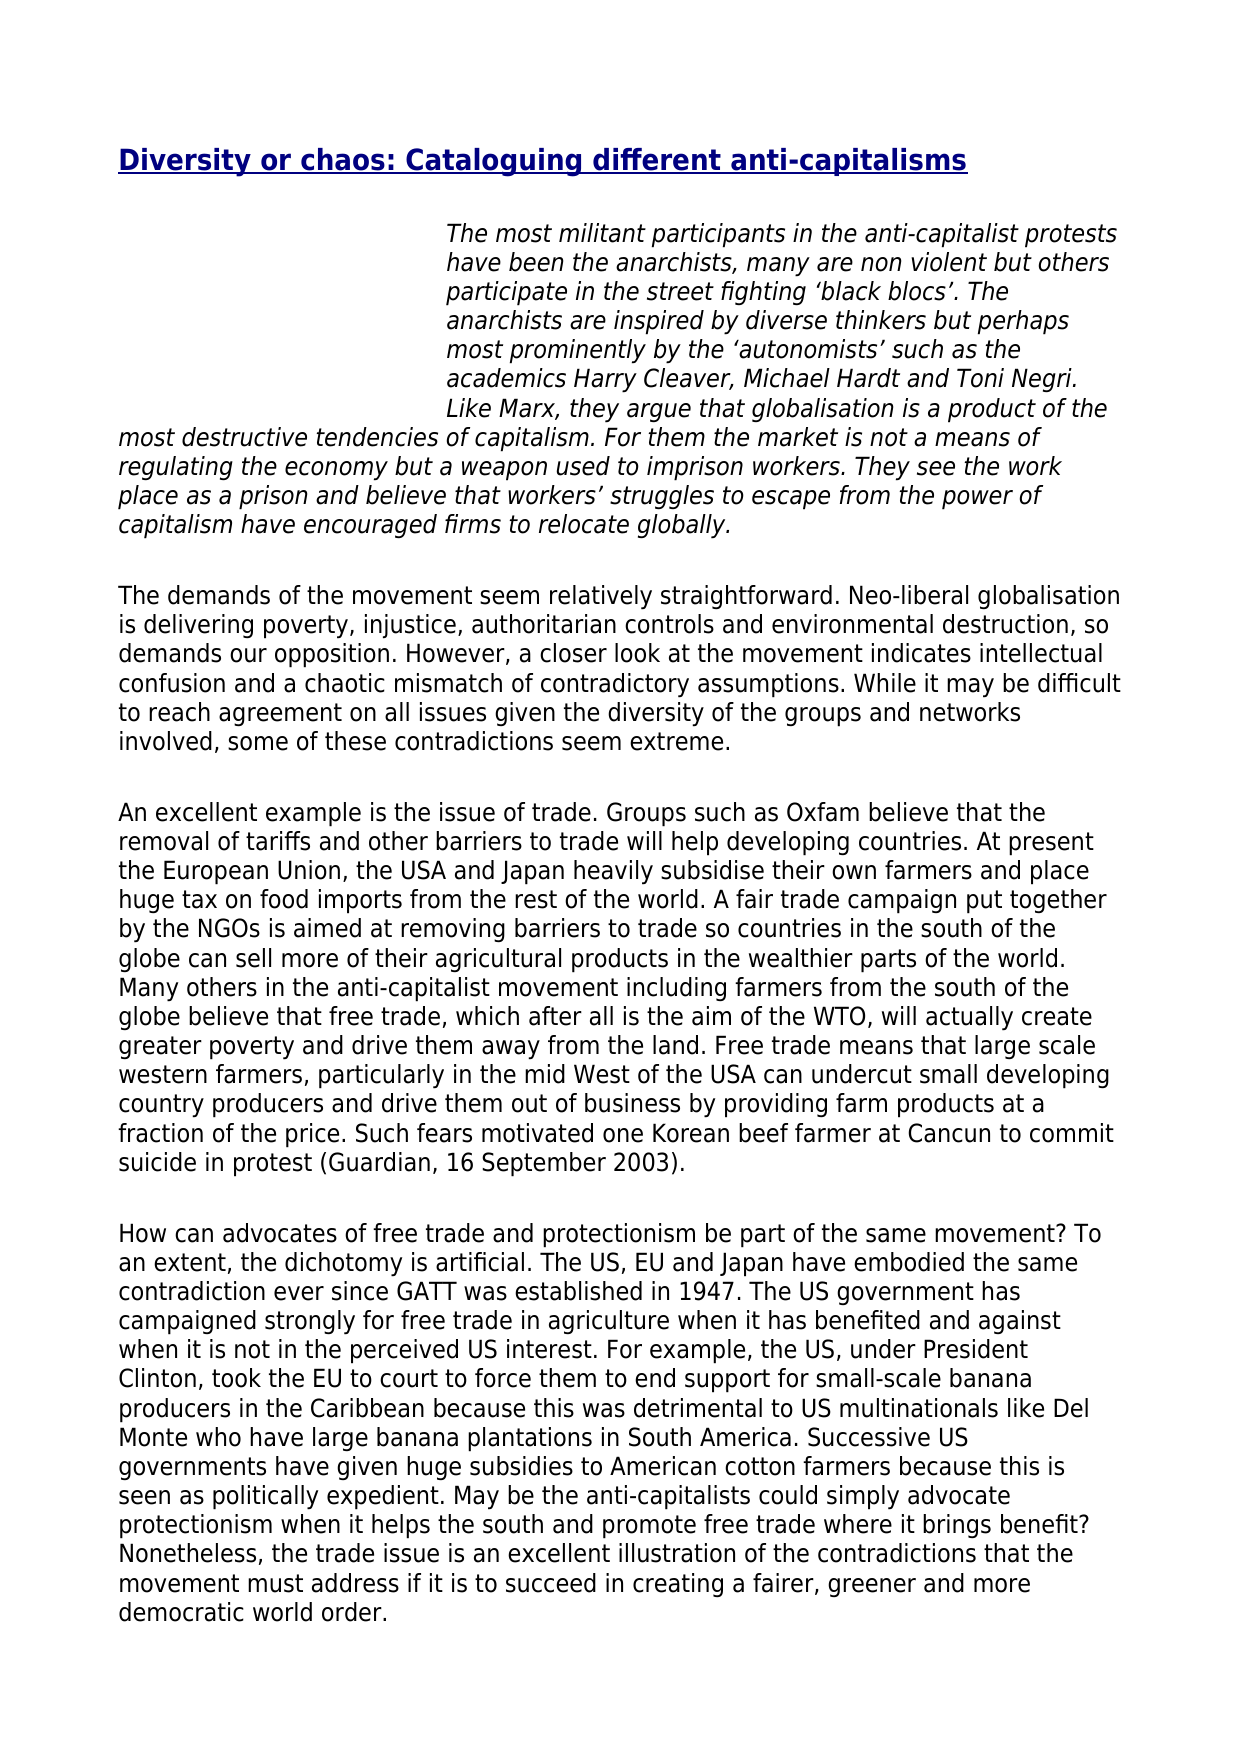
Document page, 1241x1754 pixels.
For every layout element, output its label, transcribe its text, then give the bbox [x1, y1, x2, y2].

text The demands of the movement seem relatively straightforward. Neo-liberal globalisation is delivering poverty, injustice, authoritarian controls and environmental destruction, so demands our opposition. However, a closer look at the movement indicates intellectual confusion and a chaotic mismatch of contradictory assumptions. While it may be difficult to reach agreement on all issues given the diversity of the groups and networks involved, some of these contradictions seem extreme. [118, 581, 1122, 785]
text The most militant participants in the anti-capitalist protests have been the anarchists, many are non violent but others participate in the street fighting ‘black blocs’. The anarchists are inspired by diverse thinkers but perhaps most prominently by the ‘autonomists’ such as the academics Harry Cleaver, Michael Hardt and Toni Negri. Like Marx, they argue that globalisation is a product of the most destructive tendencies of capitalism. For them the market is not a means of regulating the economy but a weapon used to imprison workers. They see the work place as a prison and believe that workers’ struggles to escape from the power of capitalism have encouraged firms to relocate globally. [118, 189, 1122, 569]
subtitle Diversity or chaos: Cataloguing different anti-capitalisms [118, 143, 1122, 177]
text How can advocates of free trade and protectionism be part of the same movement? To an extent, the dichotomy is artificial. The US, EU and Japan have embodied the same contradiction ever since GATT was established in 1947. The US government has campaigned strongly for free trade in agriculture when it has benefited and against when it is not in the perceived US interest. For example, the US, under President Clinton, took the EU to court to force them to end support for small-scale banana producers in the Caribbean because this was detrimental to US multinationals like Del Monte who have large banana plantations in South America. Successive US governments have given huge subsidies to American cotton farmers because this is seen as politically expedient. May be the anti-capitalists could simply advocate protectionism when it helps the south and promote free trade where it brings benefit? Nonetheless, the trade issue is an excellent illustration of the contradictions that the movement must address if it is to succeed in creating a fairer, greener and more democratic world order. [118, 1219, 1122, 1627]
text An excellent example is the issue of trade. Groups such as Oxfam believe that the removal of tariffs and other barriers to trade will help developing countries. At present the European Union, the USA and Japan heavily subsidise their own farmers and place huge tax on food imports from the rest of the world. A fair trade campaign put together by the NGOs is aimed at removing barriers to trade so countries in the south of the globe can sell more of their agricultural products in the wealthier parts of the world. Many others in the anti-capitalist movement including farmers from the south of the globe believe that free trade, which after all is the aim of the WTO, will actually create greater poverty and drive them away from the land. Free trade means that large scale western farmers, particularly in the mid West of the USA can undercut small developing country producers and drive them out of business by providing farm products at a fraction of the price. Such fears motivated one Korean beef farmer at Cancun to commit suicide in protest (Guardian, 16 September 2003). [118, 798, 1122, 1206]
